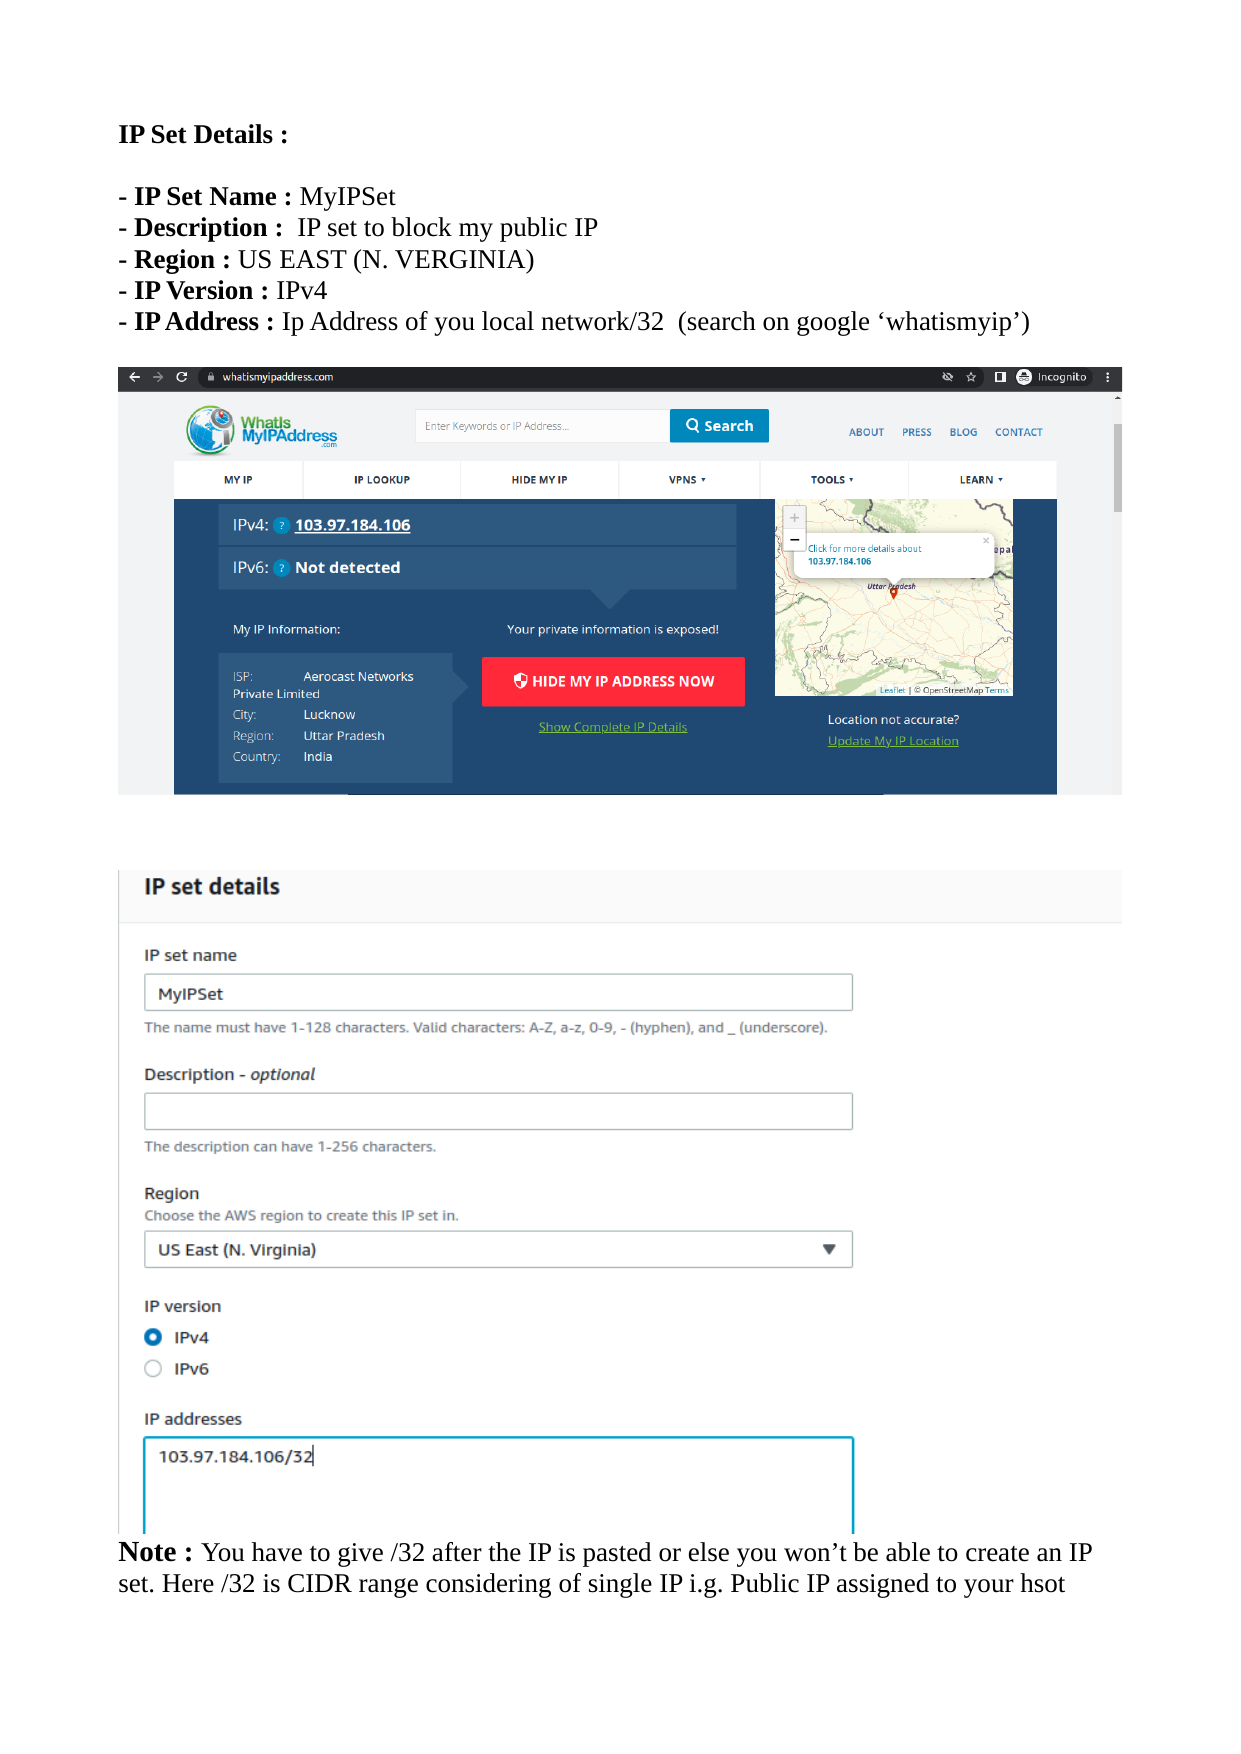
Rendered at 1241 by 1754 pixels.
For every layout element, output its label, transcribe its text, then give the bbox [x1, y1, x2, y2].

picture [146, 1439, 851, 1534]
picture [118, 367, 1123, 795]
text IP Set Details : [118, 118, 1122, 149]
text - IP Version : IPv4 [118, 274, 1122, 305]
picture [118, 870, 1123, 1534]
text - IP Address : Ip Address of you local network/32 (search on google ‘whatismyip’) [118, 305, 1122, 336]
text Note : You have to give /32 after the IP is pasted or else you won’t be able to create an IP set. Here /32 is CIDR range considering of single IP i.g. Public IP assigned to your hsot [118, 1534, 1122, 1599]
text - IP Set Name : MyIPSet [118, 180, 1122, 212]
text - Region : US EAST (N. VERGINIA) [118, 243, 1122, 274]
text [118, 857, 1122, 870]
text - Description : IP set to block my public IP [118, 212, 1122, 243]
